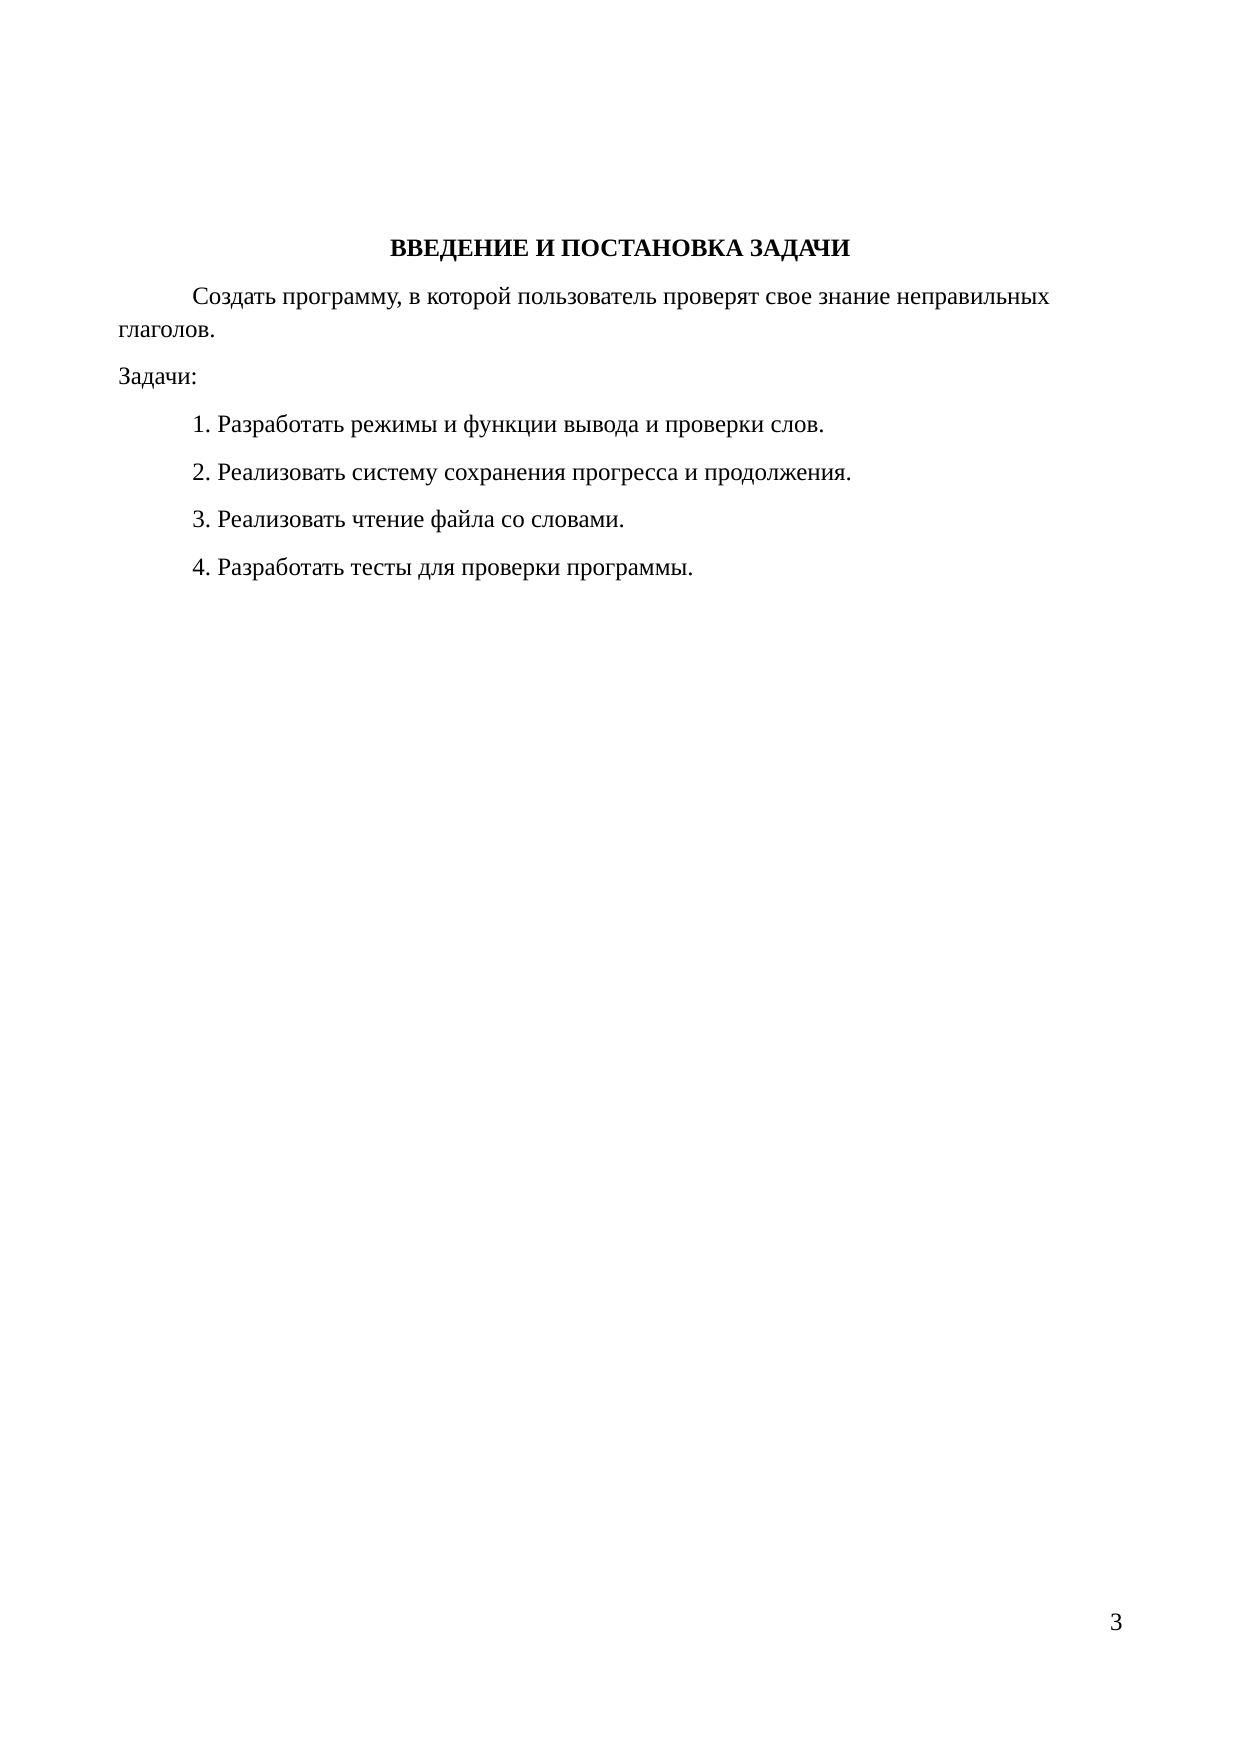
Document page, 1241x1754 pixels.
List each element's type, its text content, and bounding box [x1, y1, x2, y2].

text ВВЕДЕНИЕ И ПОСТАНОВКА ЗАДАЧИ [118, 233, 1122, 262]
text 4. Разработать тесты для проверки программы. [118, 552, 1122, 581]
text Создать программу, в которой пользователь проверят свое знание неправильных глаголов. [118, 281, 1122, 342]
text Задачи: [118, 361, 1122, 390]
text 1. Разработать режимы и функции вывода и проверки слов. [118, 409, 1122, 438]
text 3. Реализовать чтение файла со словами. [118, 504, 1122, 533]
text 2. Реализовать систему сохранения прогресса и продолжения. [118, 457, 1122, 485]
